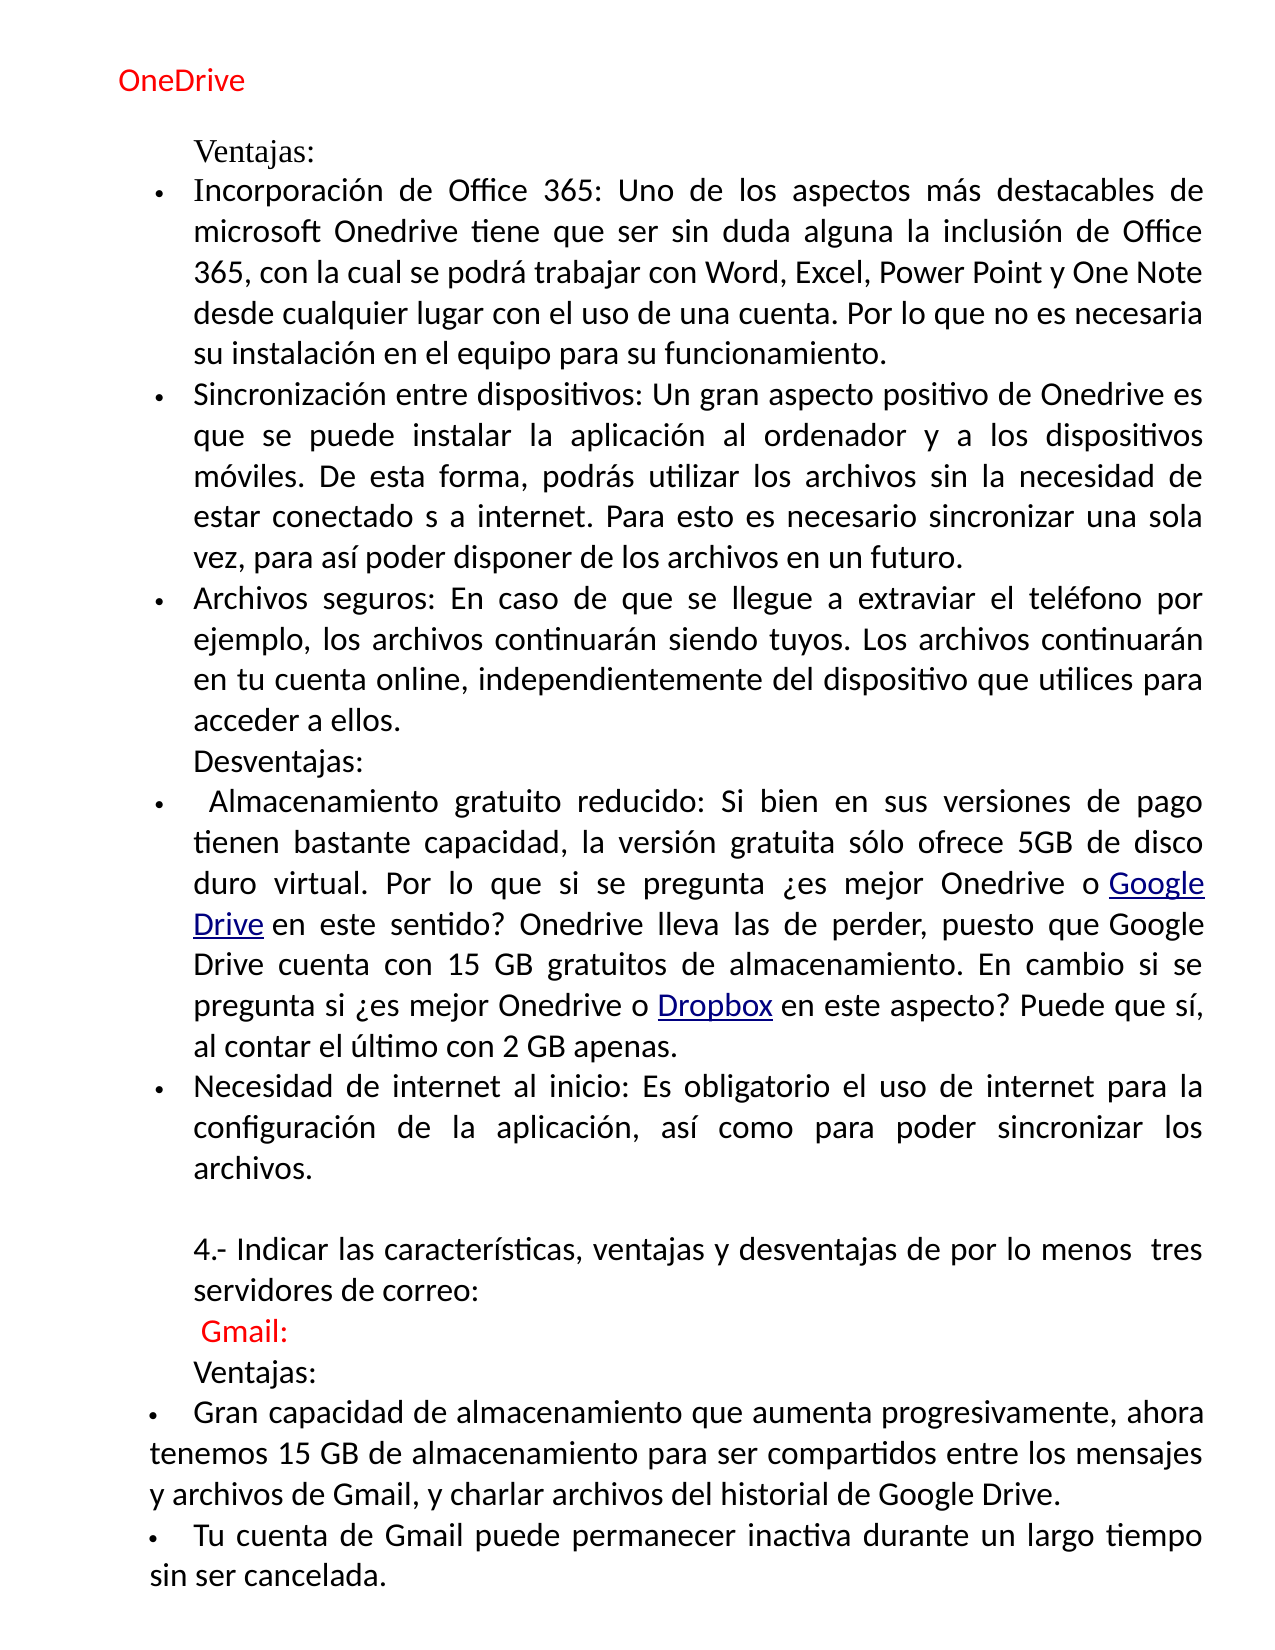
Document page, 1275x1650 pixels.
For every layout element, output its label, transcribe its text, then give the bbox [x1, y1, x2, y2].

list Archivos seguros: En caso de que se llegue a extraviar el teléfono por ejemplo, los archivos continuarán siendo tuyos. Los archivos continuarán en tu cuenta online, independientemente del dispositivo que utilices para acceder a ellos. [156, 577, 1205, 740]
subtitle OneDrive [118, 59, 1205, 100]
list Incorporación de Office 365: Uno de los aspectos más destacables de microsoft Onedrive tiene que ser sin duda alguna la inclusión de Office 365, con la cual se podrá trabajar con Word, Excel, Power Point y One Note desde cualquier lugar con el uso de una cuenta. Por lo que no es necesaria su instalación en el equipo para su funcionamiento. [156, 169, 1205, 373]
text Ventajas: [193, 131, 1205, 169]
list Tu cuenta de Gmail puede permanecer inactiva durante un largo tiempo sin ser cancelada. [149, 1513, 1205, 1595]
list Sincronización entre dispositivos: Un gran aspecto positivo de Onedrive es que se puede instalar la aplicación al ordenador y a los dispositivos móviles. De esta forma, podrás utilizar los archivos sin la necesidad de estar conectado s a internet. Para esto es necesario sincronizar una sola vez, para así poder disponer de los archivos en un futuro. [156, 373, 1205, 577]
text Ventajas: [193, 1351, 1205, 1391]
list Gran capacidad de almacenamiento que aumenta progresivamente, ahora tenemos 15 GB de almacenamiento para ser compartidos entre los mensajes y archivos de Gmail, y charlar archivos del historial de Google Drive. [149, 1391, 1205, 1513]
list Almacenamiento gratuito reducido: Si bien en sus versiones de pago tienen bastante capacidad, la versión gratuita sólo ofrece 5GB de disco duro virtual. Por lo que si se pregunta ¿es mejor Onedrive o Google Drive en este sentido? Onedrive lleva las de perder, puesto que Google Drive cuenta con 15 GB gratuitos de almacenamiento. En cambio si se pregunta si ¿es mejor Onedrive o Dropbox en este aspecto? Puede que sí, al contar el último con 2 GB apenas. [156, 780, 1205, 1066]
list Necesidad de internet al inicio: Es obligatorio el uso de internet para la configuración de la aplicación, así como para poder sincronizar los archivos. [156, 1066, 1205, 1188]
text 4.- Indicar las características, ventajas y desventajas de por lo menos tres servidores de correo: [193, 1228, 1205, 1310]
text Gmail: [193, 1310, 1205, 1351]
text Desventajas: [193, 740, 1205, 780]
